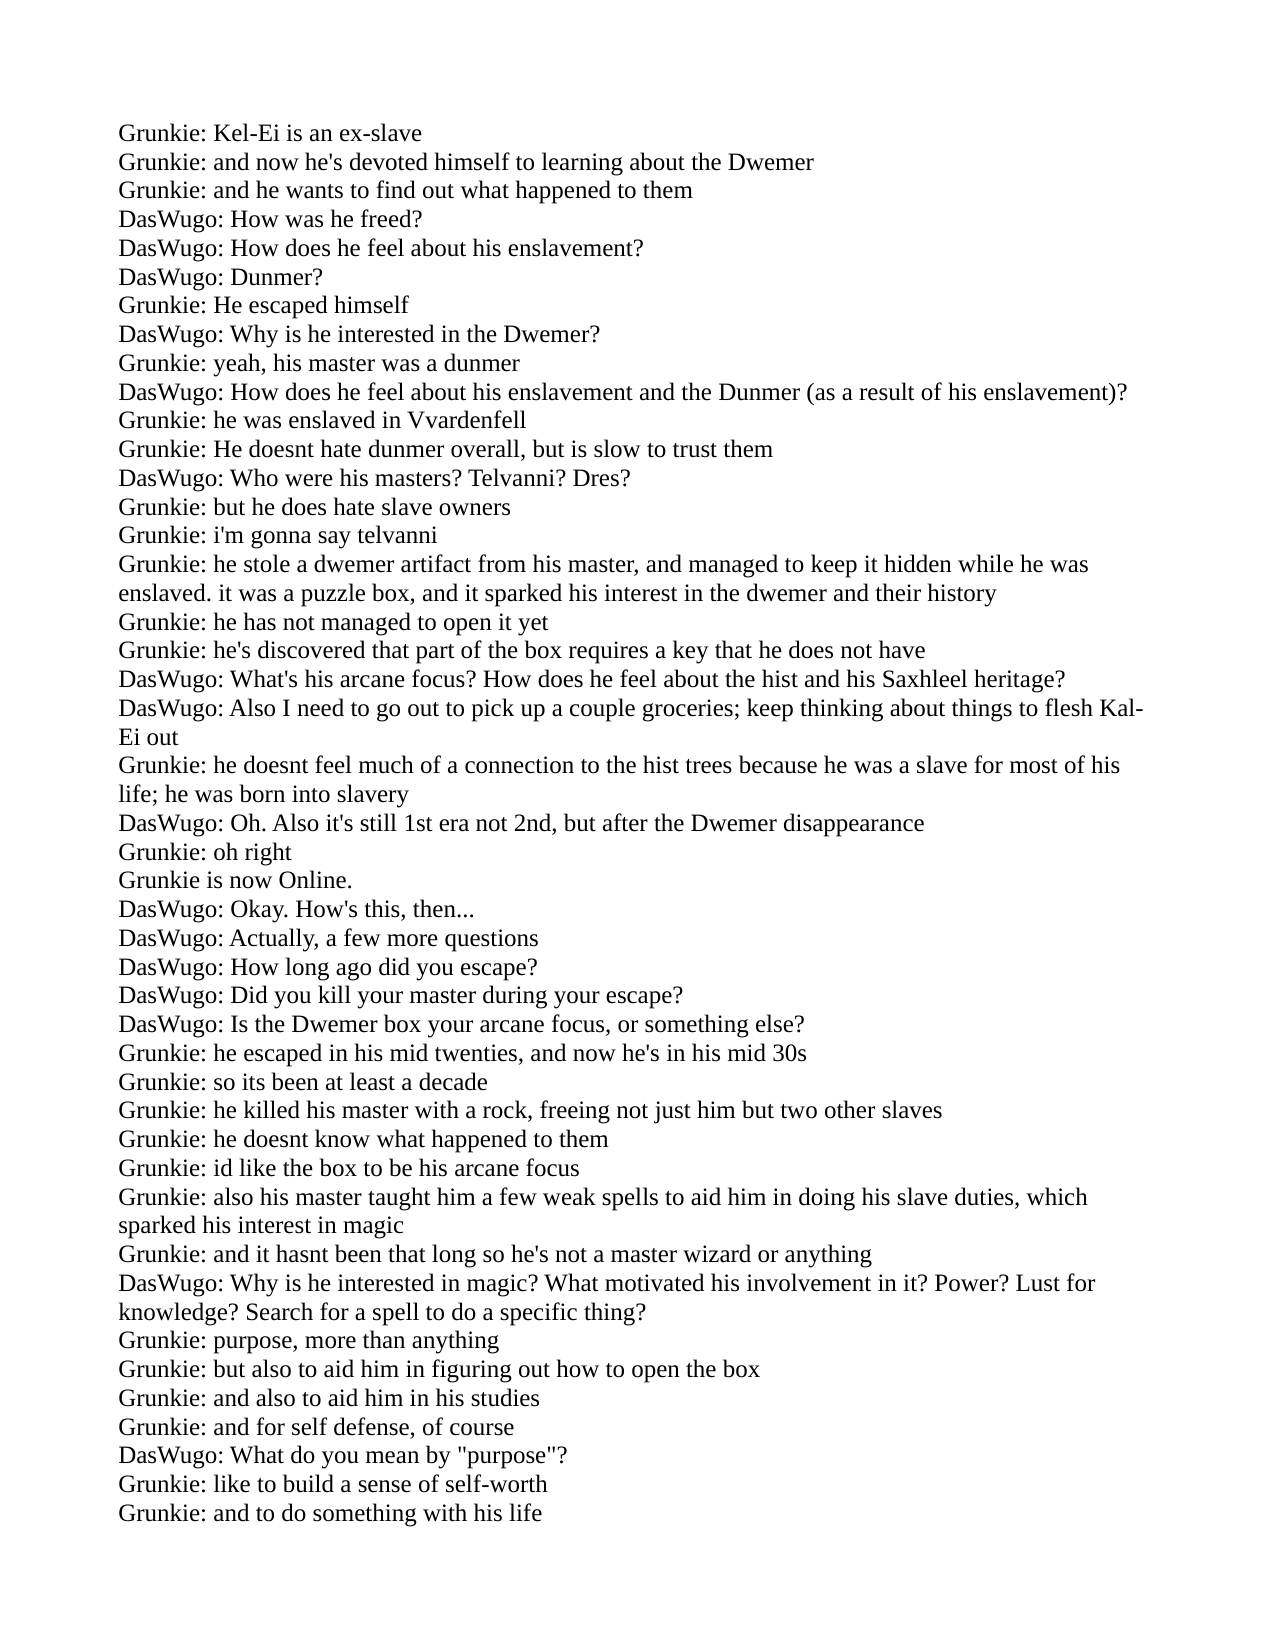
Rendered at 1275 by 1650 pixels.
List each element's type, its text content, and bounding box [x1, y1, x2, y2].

text DasWugo: How does he feel about his enslavement? [118, 233, 1157, 262]
text Grunkie: he's discovered that part of the box requires a key that he does not have [118, 636, 1157, 664]
text DasWugo: How does he feel about his enslavement and the Dunmer (as a result of his enslavement)? [118, 377, 1157, 406]
text Grunkie: he was enslaved in Vvardenfell [118, 406, 1157, 434]
text Grunkie: He doesnt hate dunmer overall, but is slow to trust them [118, 434, 1157, 463]
text DasWugo: What's his arcane focus? How does he feel about the hist and his Saxhleel heritage? [118, 664, 1157, 693]
text Grunkie: he doesnt feel much of a connection to the hist trees because he was a slave for most of his life; he was born into slavery [118, 751, 1157, 808]
text Grunkie: but he does hate slave owners [118, 492, 1157, 521]
text DasWugo: What do you mean by "purpose"? [118, 1441, 1157, 1469]
text Grunkie: id like the box to be his arcane focus [118, 1153, 1157, 1182]
text DasWugo: Why is he interested in the Dwemer? [118, 319, 1157, 348]
text Grunkie: yeah, his master was a dunmer [118, 348, 1157, 377]
text Grunkie: like to build a sense of self-worth [118, 1469, 1157, 1498]
text Grunkie: oh right [118, 837, 1157, 866]
text Grunkie: he killed his master with a rock, freeing not just him but two other slaves [118, 1096, 1157, 1124]
text DasWugo: Did you kill your master during your escape? [118, 981, 1157, 1009]
text Grunkie: and to do something with his life [118, 1498, 1157, 1527]
text Grunkie: but also to aid him in figuring out how to open the box [118, 1354, 1157, 1383]
text Grunkie: also his master taught him a few weak spells to aid him in doing his slave duties, which sparked his interest in magic [118, 1182, 1157, 1239]
text DasWugo: Actually, a few more questions [118, 923, 1157, 952]
text Grunkie: he stole a dwemer artifact from his master, and managed to keep it hidden while he was enslaved. it was a puzzle box, and it sparked his interest in the dwemer and their history [118, 549, 1157, 607]
text DasWugo: Is the Dwemer box your arcane focus, or something else? [118, 1009, 1157, 1038]
text Grunkie is now Online. [118, 866, 1157, 894]
text Grunkie: and he wants to find out what happened to them [118, 176, 1157, 204]
text DasWugo: How long ago did you escape? [118, 952, 1157, 981]
text Grunkie: and also to aid him in his studies [118, 1383, 1157, 1412]
text Grunkie: purpose, more than anything [118, 1326, 1157, 1354]
text Grunkie: and for self defense, of course [118, 1412, 1157, 1441]
text Grunkie: he doesnt know what happened to them [118, 1124, 1157, 1153]
text Grunkie: and it hasnt been that long so he's not a master wizard or anything [118, 1239, 1157, 1268]
text DasWugo: Oh. Also it's still 1st era not 2nd, but after the Dwemer disappearance [118, 808, 1157, 837]
text DasWugo: Why is he interested in magic? What motivated his involvement in it? Power? Lust for knowledge? Search for a spell to do a specific thing? [118, 1268, 1157, 1326]
text Grunkie: i'm gonna say telvanni [118, 521, 1157, 549]
text DasWugo: Also I need to go out to pick up a couple groceries; keep thinking about things to flesh Kal-Ei out [118, 693, 1157, 751]
text Grunkie: he has not managed to open it yet [118, 607, 1157, 636]
text Grunkie: so its been at least a decade [118, 1067, 1157, 1096]
text DasWugo: How was he freed? [118, 204, 1157, 233]
text DasWugo: Okay. How's this, then... [118, 894, 1157, 923]
text DasWugo: Dunmer? [118, 262, 1157, 291]
text DasWugo: Who were his masters? Telvanni? Dres? [118, 463, 1157, 492]
text Grunkie: he escaped in his mid twenties, and now he's in his mid 30s [118, 1038, 1157, 1067]
text Grunkie: Kel-Ei is an ex-slave [118, 118, 1157, 147]
text Grunkie: and now he's devoted himself to learning about the Dwemer [118, 147, 1157, 176]
text Grunkie: He escaped himself [118, 291, 1157, 319]
